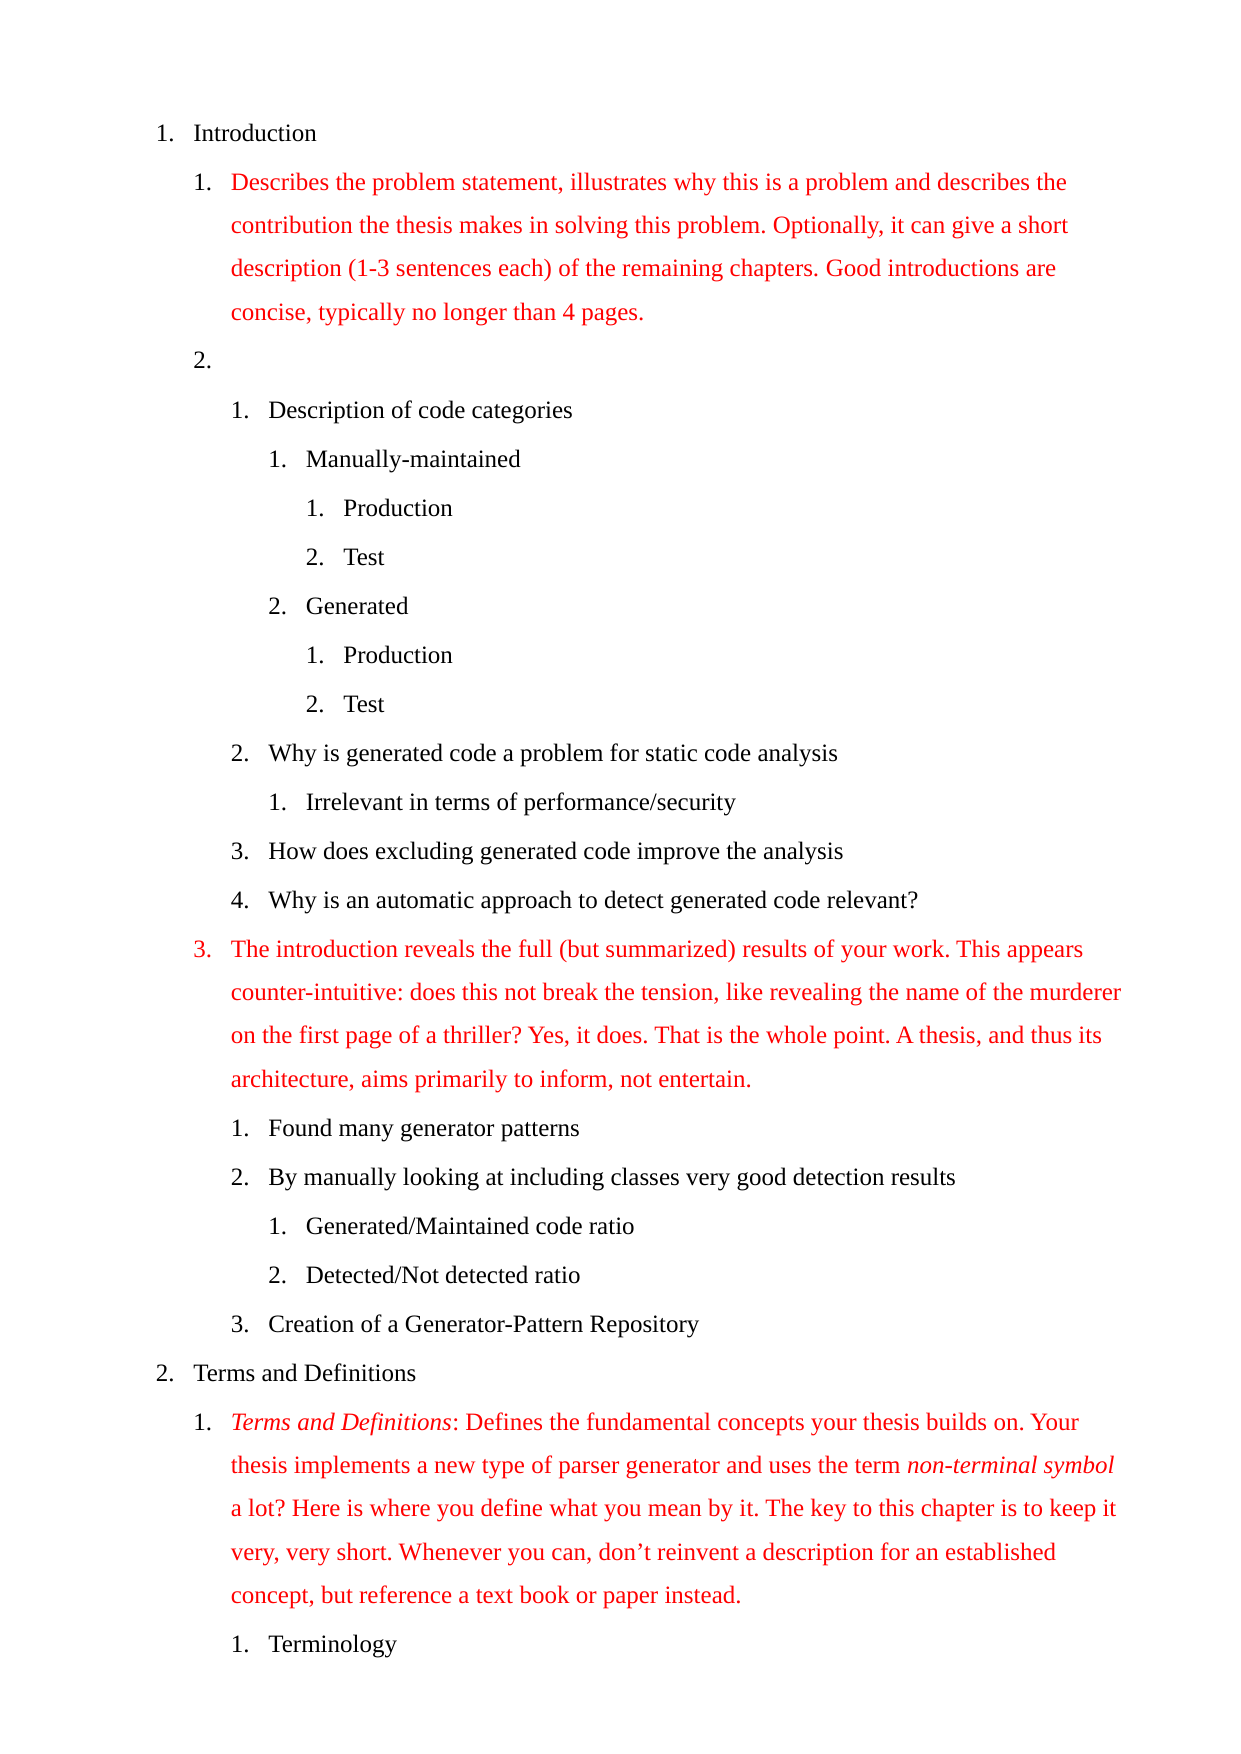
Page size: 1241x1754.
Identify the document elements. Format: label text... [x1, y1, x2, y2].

list Generated/Maintained code ratio [268, 1211, 1122, 1240]
list Describes the problem statement, illustrates why this is a problem and describes the contribution the thesis makes in solving this problem. Optionally, it can give a short description (1-3 sentences each) of the remaining chapters. Good introductions are concise, typically no longer than 4 pages. [193, 167, 1122, 325]
list Found many generator patterns [231, 1113, 1122, 1142]
list Terms and Definitions [156, 1358, 1122, 1387]
list Irrelevant in terms of performance/security [268, 787, 1122, 816]
list Test [306, 689, 1122, 718]
list Production [306, 640, 1122, 669]
list Manually-maintained [268, 444, 1122, 472]
list Introduction [156, 118, 1122, 147]
list Production [306, 493, 1122, 522]
list Generated [268, 591, 1122, 620]
list Detected/Not detected ratio [268, 1260, 1122, 1289]
list Why is an automatic approach to detect generated code relevant? [231, 885, 1122, 914]
list Creation of a Generator-Pattern Repository [231, 1309, 1122, 1338]
list Test [306, 542, 1122, 571]
list By manually looking at including classes very good detection results [231, 1162, 1122, 1191]
list How does excluding generated code improve the analysis [231, 836, 1122, 865]
list Description of code categories [231, 395, 1122, 423]
list The introduction reveals the full (but summarized) results of your work. This appears counter-intuitive: does this not break the tension, like revealing the name of the murderer on the first page of a thriller? Yes, it does. That is the whole point. A thesis, and thus its architecture, aims primarily to inform, not entertain. [193, 934, 1122, 1092]
list Why is generated code a problem for static code analysis [231, 738, 1122, 767]
list Terms and Definitions: Defines the fundamental concepts your thesis builds on. Your thesis implements a new type of parser generator and uses the term non-terminal symbol a lot? Here is where you define what you mean by it. The key to this chapter is to keep it very, very short. Whenever you can, don’t reinvent a description for an established concept, but reference a text book or paper instead. [193, 1407, 1122, 1608]
list Terminology [231, 1629, 1122, 1657]
